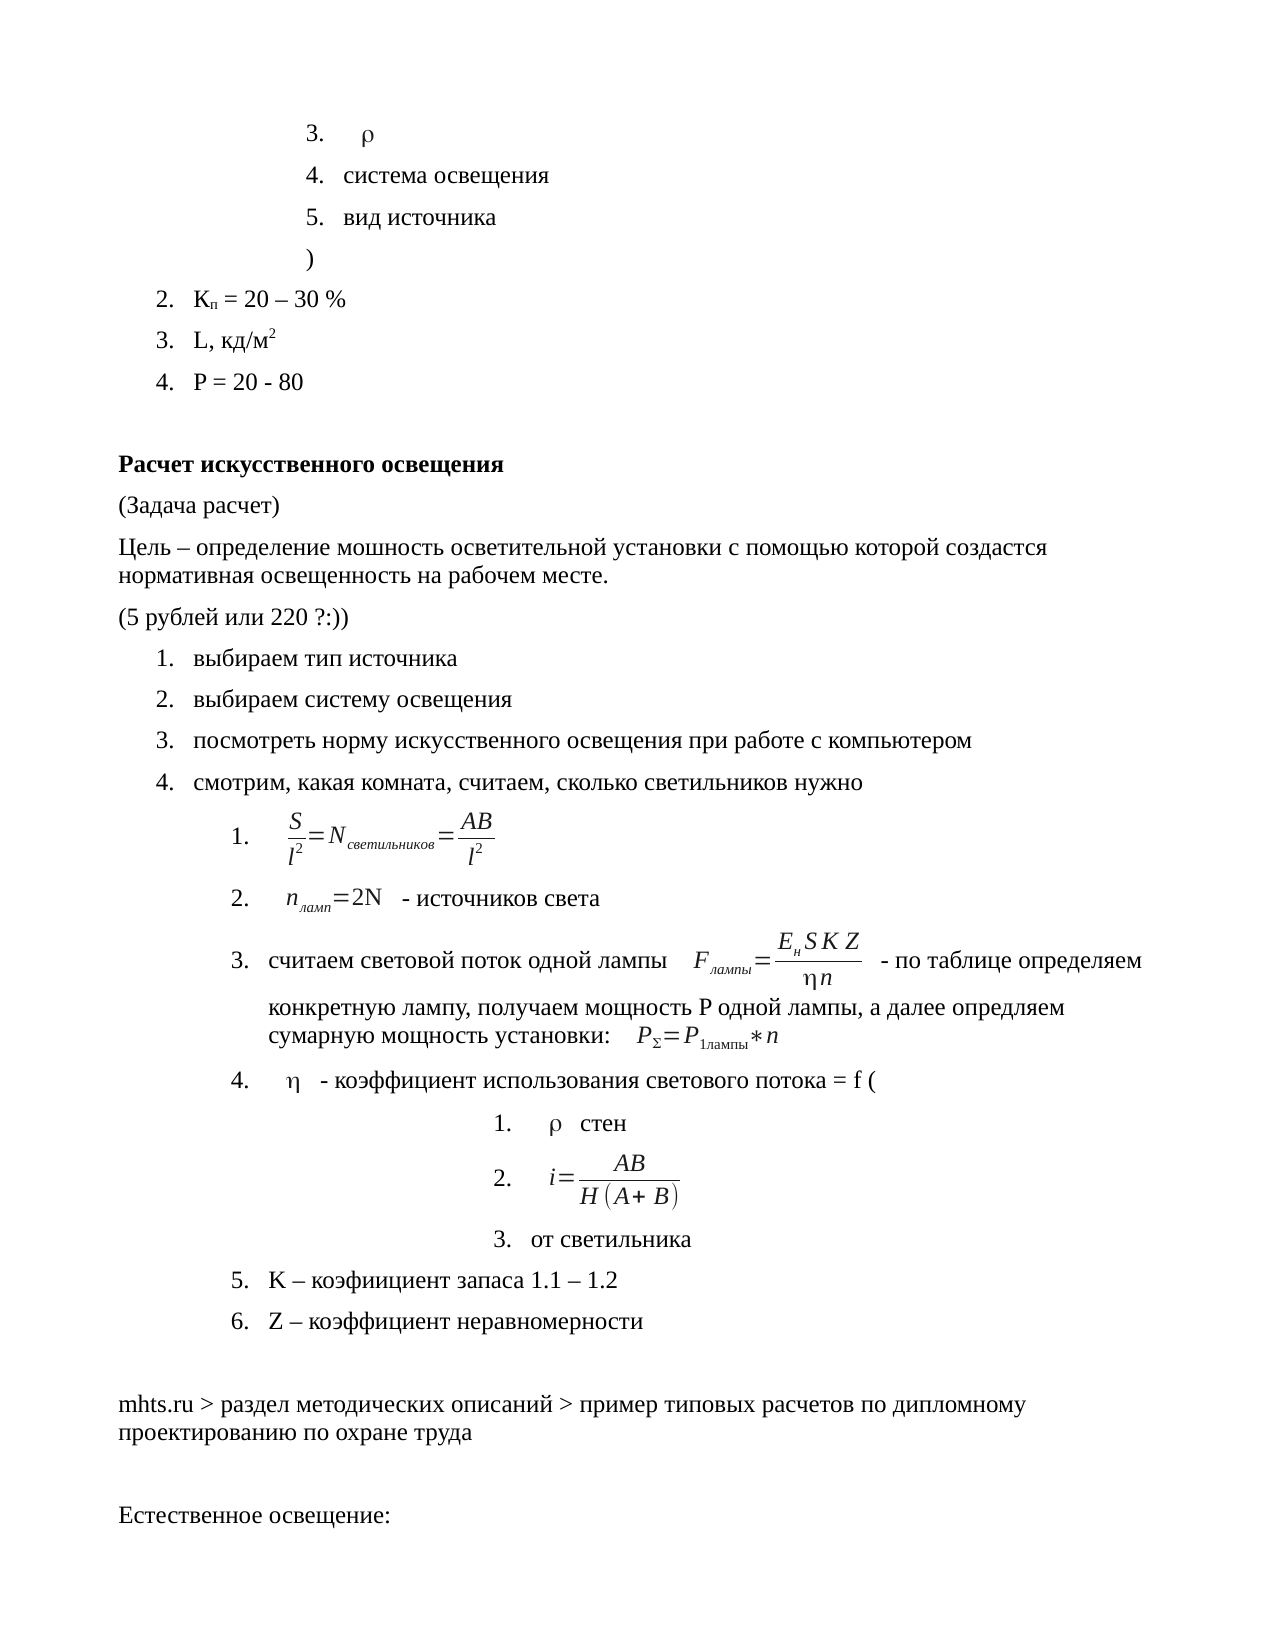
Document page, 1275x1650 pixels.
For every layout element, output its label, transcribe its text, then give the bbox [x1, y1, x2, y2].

list от светильника [493, 1224, 1157, 1252]
list посмотреть норму искусственного освещения при работе с компьютером [156, 725, 1157, 754]
text mhts.ru > раздел методических описаний > пример типовых расчетов по дипломному проектированию по охране труда [118, 1389, 1157, 1446]
list K – коэфиициент запаса 1.1 – 1.2 [231, 1265, 1157, 1294]
list ) [268, 243, 1157, 272]
list вид источника [306, 202, 1157, 230]
list Z – коэффициент неравномерности [231, 1306, 1157, 1335]
list - источников света [231, 883, 1157, 915]
text (5 рублей или 220 ?:)) [118, 602, 1157, 630]
text Расчет искусственного освещения [118, 449, 1157, 478]
text Естественное освещение: [118, 1500, 1157, 1529]
list L, кд/м2 [156, 325, 1157, 354]
list Кп = 20 – 30 % [156, 284, 1157, 313]
text Цель – определение мошность осветительной установки с помощью которой создастся нормативная освещенность на рабочем месте. [118, 532, 1157, 589]
list система освещения [306, 160, 1157, 189]
text (Задача расчет) [118, 490, 1157, 519]
list стен [493, 1108, 1157, 1137]
list выбираем тип источника [156, 643, 1157, 672]
list - коэффициент использования светового потока = f ( [231, 1065, 1157, 1095]
list P = 20 - 80 [156, 367, 1157, 395]
list смотрим, какая комната, считаем, сколько светильников нужно [156, 767, 1157, 795]
list выбираем систему освещения [156, 684, 1157, 713]
list считаем световой поток одной лампы - по таблице определяем конкретную лампу, получаем мощность P одной лампы, а далее опредляем сумарную мощность установки: [231, 928, 1157, 1053]
